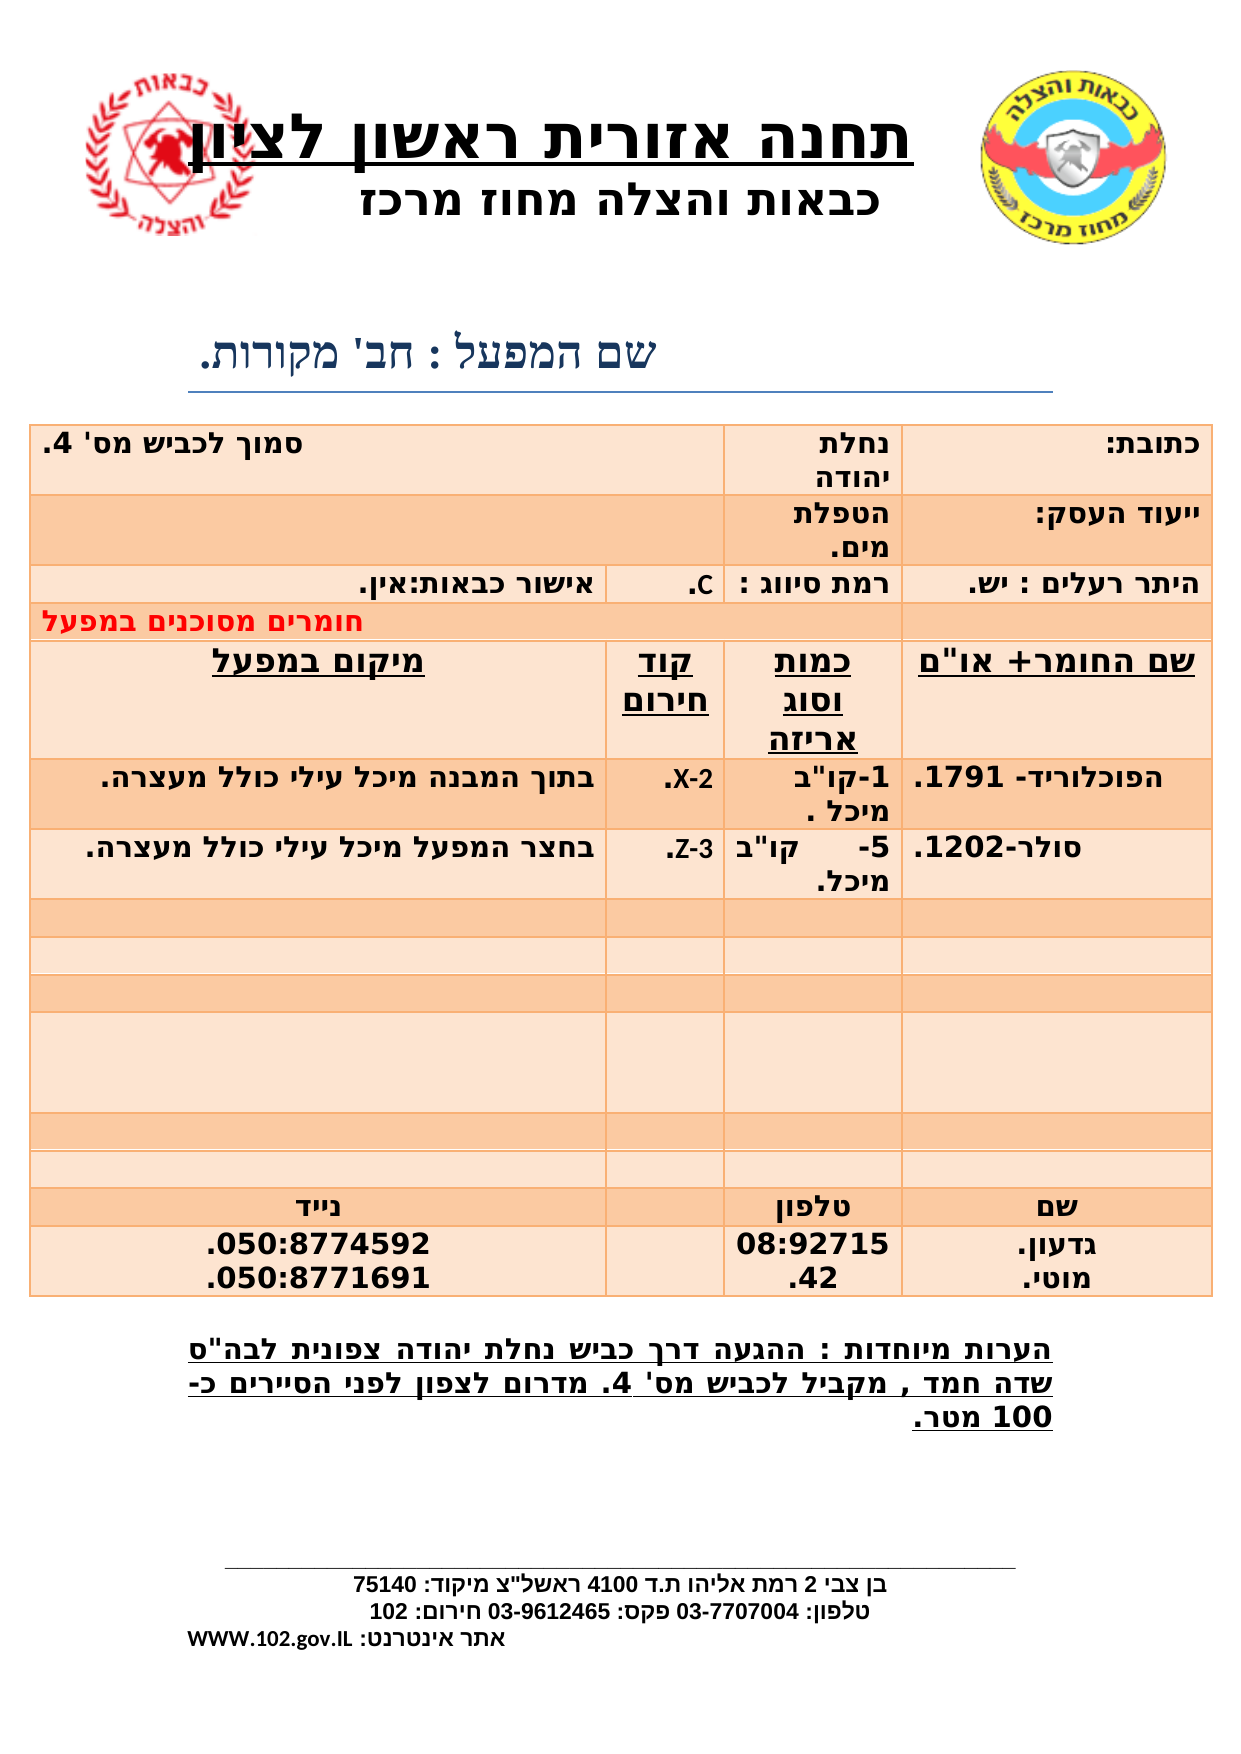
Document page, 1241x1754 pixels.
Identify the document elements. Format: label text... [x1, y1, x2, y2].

table_cell [903, 1114, 1211, 1149]
table_cell חומרים מסוכנים במפעל [31, 604, 901, 639]
table_cell [31, 1114, 605, 1149]
table_cell [607, 938, 723, 973]
table_cell 050:8774592. 050:8771691. [31, 1227, 605, 1295]
table_cell [725, 900, 901, 936]
table_cell גדעון. מוטי. [903, 1227, 1211, 1295]
table_cell C. [607, 566, 723, 602]
table_header כתובת: [903, 426, 1211, 494]
table_cell [903, 1013, 1211, 1112]
table_header נחלת יהודה [725, 426, 901, 494]
table_cell X-2. [607, 760, 723, 828]
table_cell הפוכלוריד- 1791. [903, 760, 1211, 828]
table_cell [725, 938, 901, 973]
table_cell נייד [31, 1189, 605, 1225]
table_cell [903, 1152, 1211, 1187]
table_cell Z-3. [607, 830, 723, 898]
table_cell [31, 938, 605, 973]
table_cell [607, 900, 723, 936]
text הערות מיוחדות : ההגעה דרך כביש נחלת יהודה צפונית לבה"ס שדה חמד , מקביל לכביש מס' 4. מדרום לצפון לפני הסיירים כ- 100 מטר. [187, 1397, 1053, 1434]
table_cell מיקום במפעל [31, 642, 605, 758]
table_cell שם החומר+ או"ם [903, 642, 1211, 758]
table_cell [31, 496, 723, 564]
table_cell [903, 976, 1211, 1011]
table_cell [725, 1152, 901, 1187]
table_header סמוך לכביש מס' 4. [31, 426, 723, 494]
text הערות מיוחדות : ההגעה דרך כביש נחלת יהודה צפונית לבה"ס שדה חמד , מקביל לכביש מס' 4. מדרום לצפון לפני הסיירים כ- 100 מטר. [187, 1363, 1053, 1396]
table_cell 5- קו"ב מיכל. [725, 830, 901, 898]
table_cell היתר רעלים : יש. [903, 566, 1211, 602]
table_cell [607, 1114, 723, 1149]
table_cell ייעוד העסק: [903, 496, 1211, 564]
table_cell [725, 1114, 901, 1149]
text שם המפעל : חב' מקורות. [187, 326, 1053, 393]
table_cell [31, 1013, 605, 1112]
table_cell הטפלת מים. [725, 496, 901, 564]
table_cell [607, 1152, 723, 1187]
table_cell בחצר המפעל מיכל עילי כולל מעצרה. [31, 830, 605, 898]
table_cell 08:9271542. [725, 1227, 901, 1295]
table_cell טלפון [725, 1189, 901, 1225]
table_cell [903, 900, 1211, 936]
table_cell [31, 900, 605, 936]
table_cell [607, 1013, 723, 1112]
table_cell [607, 1189, 723, 1225]
table_cell בתוך המבנה מיכל עילי כולל מעצרה. [31, 760, 605, 828]
table_cell רמת סיווג : [725, 566, 901, 602]
text הערות מיוחדות : ההגעה דרך כביש נחלת יהודה צפונית לבה"ס שדה חמד , מקביל לכביש מס' 4. מדרום לצפון לפני הסיירים כ- 100 מטר. [187, 1333, 1053, 1362]
table_cell [725, 976, 901, 1011]
table_cell [903, 938, 1211, 973]
table_cell כמות וסוג אריזה [725, 642, 901, 758]
table_cell [31, 1152, 605, 1187]
table_cell קוד חירום [607, 642, 723, 758]
table_cell [903, 604, 1211, 639]
table_cell [725, 1013, 901, 1112]
table_cell [607, 976, 723, 1011]
table_cell אישור כבאות:אין. [31, 566, 605, 602]
table_cell סולר-1202. [903, 830, 1211, 898]
table_cell [607, 1227, 723, 1295]
table_cell 1-קו"ב מיכל . [725, 760, 901, 828]
table_cell [31, 976, 605, 1011]
table_cell שם [903, 1189, 1211, 1225]
